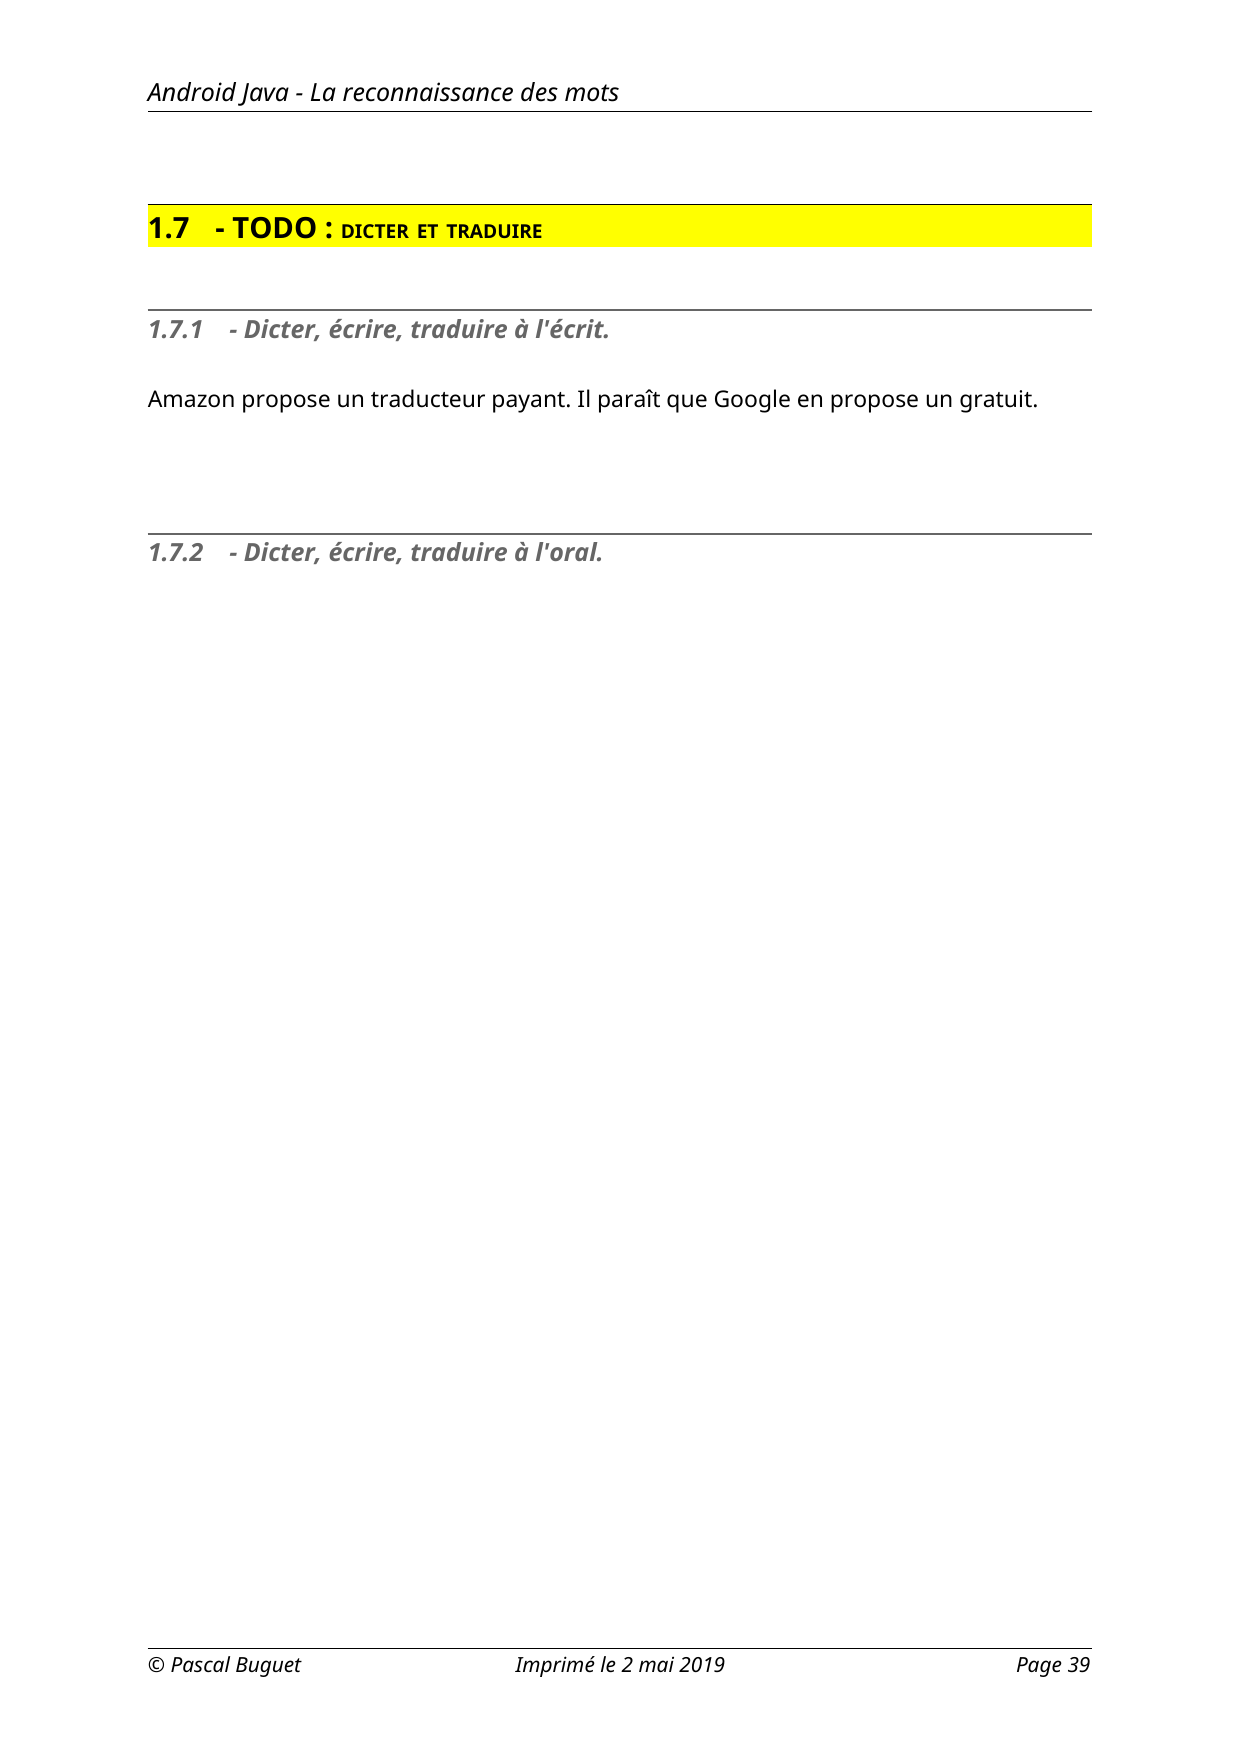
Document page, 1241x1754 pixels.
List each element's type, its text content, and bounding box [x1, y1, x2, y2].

subtitle - TODO : dicter et traduire [148, 205, 1092, 247]
subtitle - Dicter, écrire, traduire à l'oral. [148, 535, 1092, 569]
text Amazon propose un traducteur payant. Il paraît que Google en propose un gratuit. [148, 383, 1092, 414]
subtitle - Dicter, écrire, traduire à l'écrit. [148, 311, 1092, 345]
